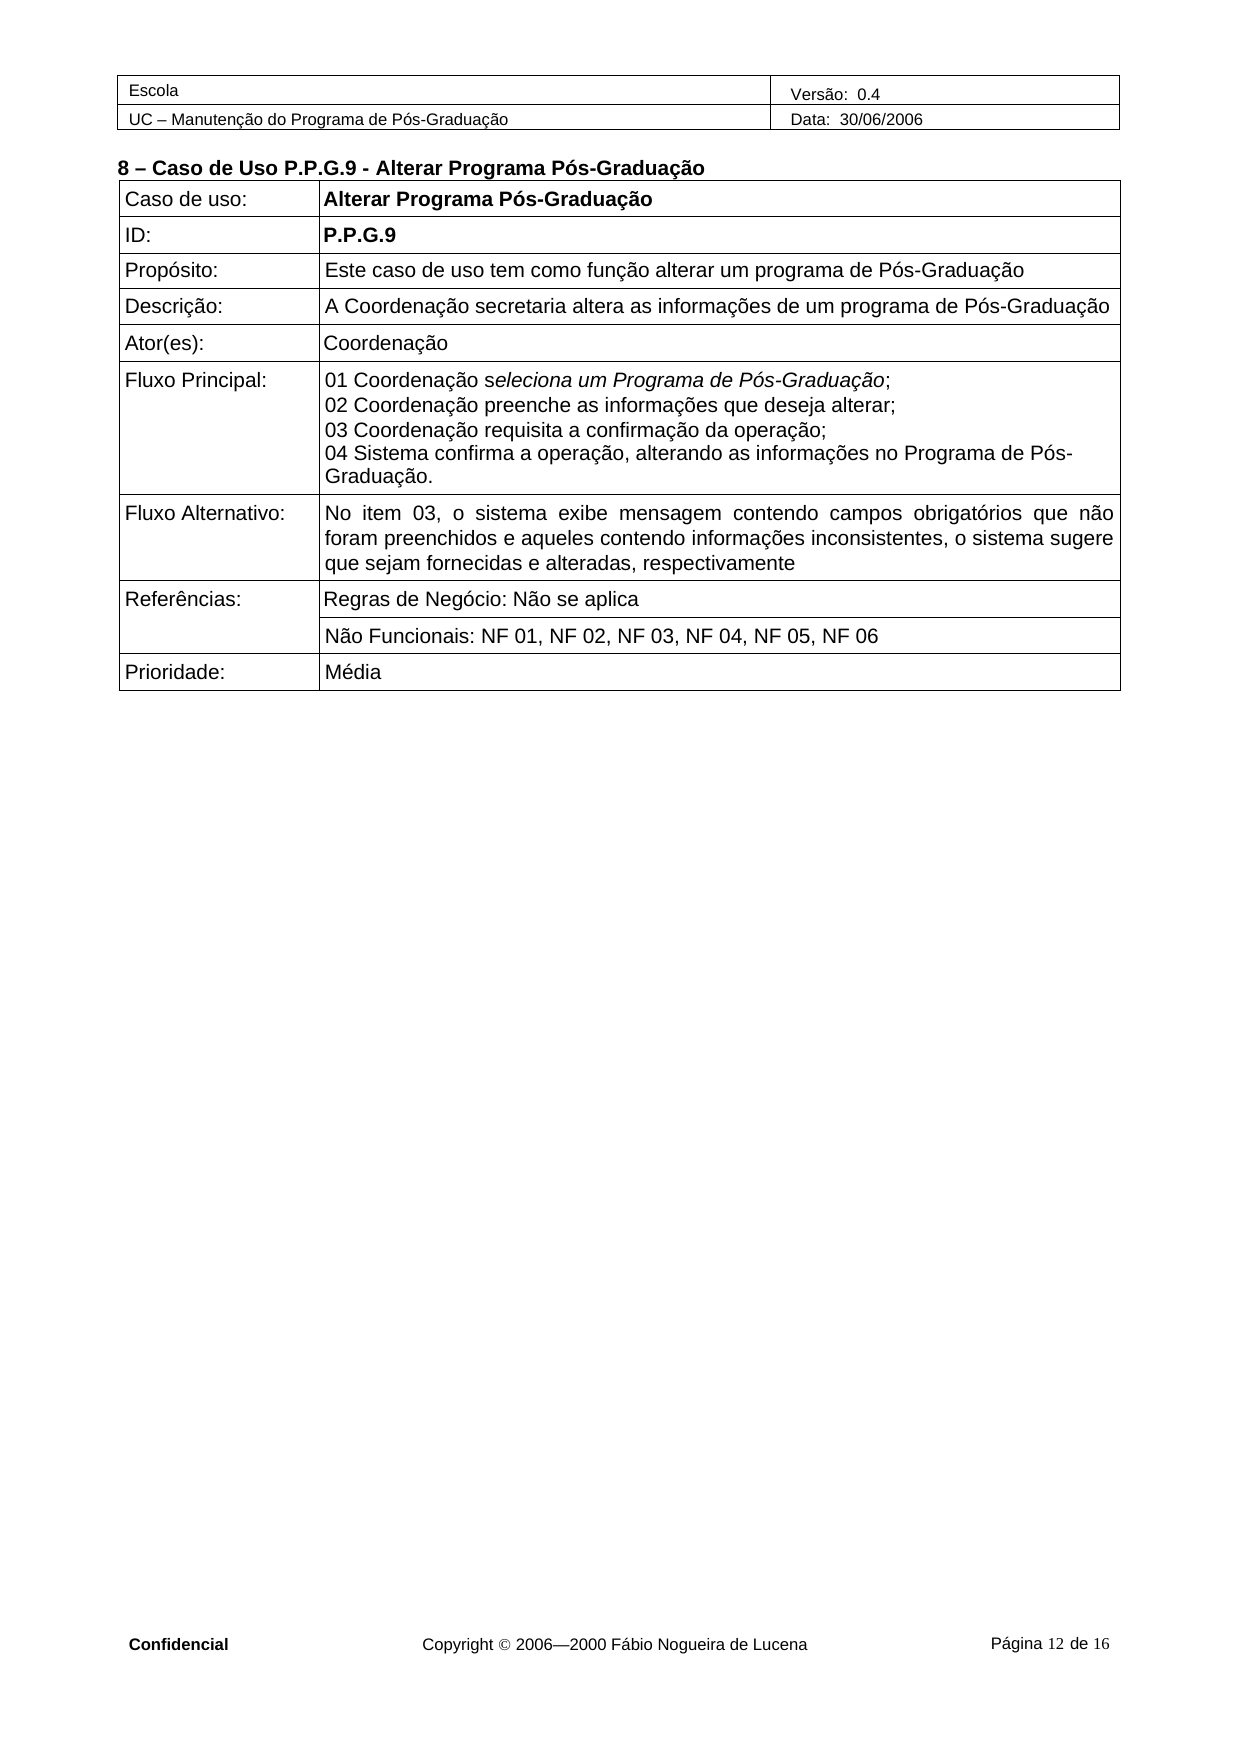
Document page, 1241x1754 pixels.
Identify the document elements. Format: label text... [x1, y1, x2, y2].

table_cell Referências: [120, 581, 319, 653]
table_cell Descrição: [120, 289, 319, 324]
table_cell Fluxo Principal: [120, 362, 319, 493]
table_cell Média [320, 654, 1120, 690]
table_cell P.P.G.9 [320, 217, 1120, 253]
table_header Regras de Negócio: Não se aplica [320, 581, 1120, 617]
table_cell Não Funcionais: NF 01, NF 02, NF 03, NF 04, NF 05, NF 06 [320, 618, 1120, 653]
table_cell Ator(es): [120, 325, 319, 361]
table_cell 01 Coordenação seleciona um Programa de Pós-Graduação; 02 Coordenação preenche as informações que deseja alterar; 03 Coordenação requisita a confirmação da operação; 04 Sistema confirma a operação, alterando as informações no Programa de Pós-Graduação. [320, 362, 1120, 493]
table_cell ID: [120, 217, 319, 253]
table_cell Prioridade: [120, 654, 319, 690]
text 8 – Caso de Uso P.P.G.9 - Alterar Programa Pós-Graduação [117, 154, 1120, 179]
table_cell A Coordenação secretaria altera as informações de um programa de Pós-Graduação [320, 289, 1120, 324]
table_cell Coordenação [320, 325, 1120, 361]
table_header Alterar Programa Pós-Graduação [320, 181, 1120, 216]
table_cell Este caso de uso tem como função alterar um programa de Pós-Graduação [320, 254, 1120, 287]
table_cell Fluxo Alternativo: [120, 495, 319, 580]
table_cell No item 03, o sistema exibe mensagem contendo campos obrigatórios que não foram preenchidos e aqueles contendo informações inconsistentes, o sistema sugere que sejam fornecidas e alteradas, respectivamente [320, 495, 1120, 580]
table_header Caso de uso: [120, 181, 319, 216]
table_cell Propósito: [120, 254, 319, 287]
